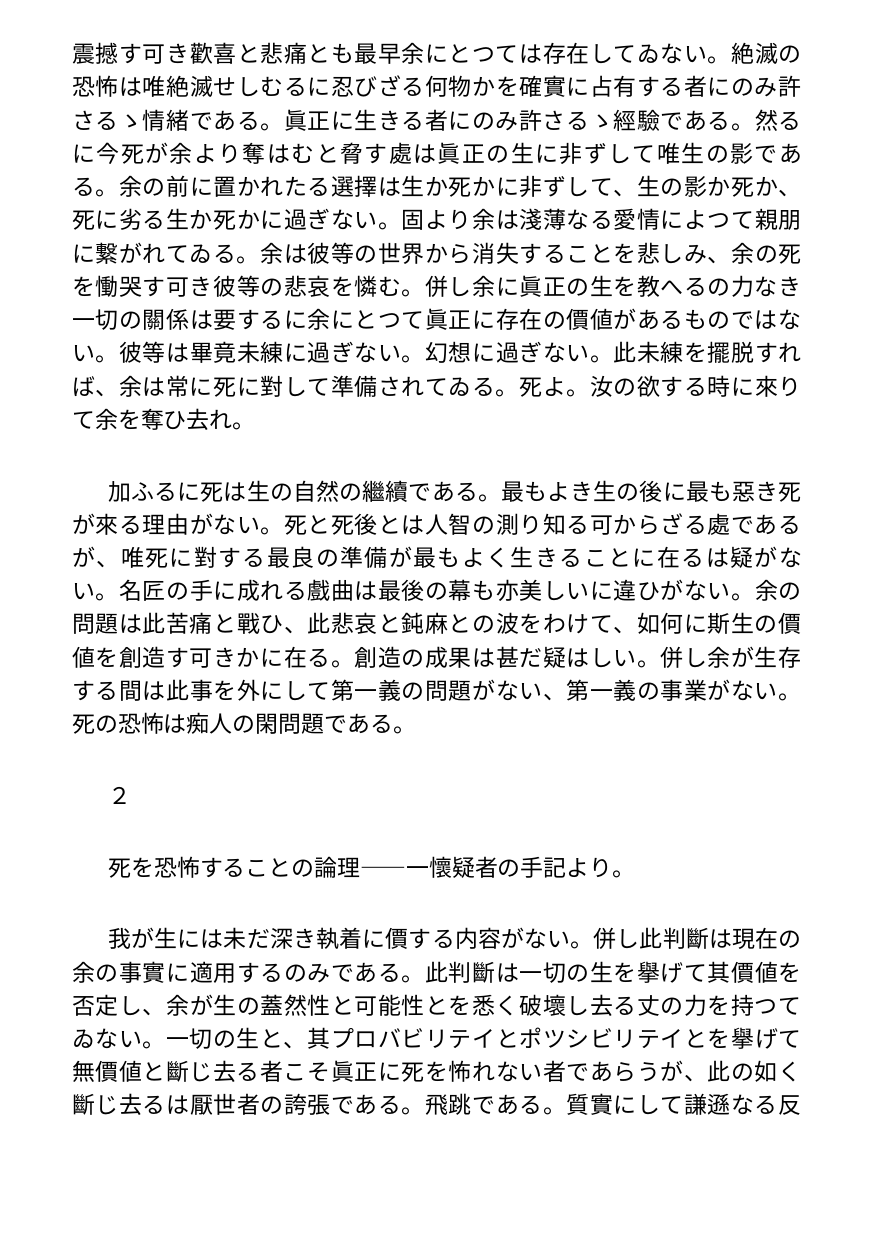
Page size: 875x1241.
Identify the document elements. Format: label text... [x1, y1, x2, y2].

text 我が生には未だ深き執着に價する内容がない。併し此判斷は現在の余の事實に適用するのみである。此判斷は一切の生を擧げて其價値を否定し、余が生の蓋然性と可能性とを悉く破壞し去る丈の力を持つてゐない。一切の生と、其プロバビリテイとポツシビリテイとを擧げて無價値と斷じ去る者こそ眞正に死を怖れない者であらうが、此の如く斷じ去るは厭世者の誇張である。飛跳である。質實にして謙遜なる反 [72, 921, 802, 1121]
text 死を恐怖することの論理――一懷疑者の手記より。 [72, 849, 802, 883]
text ２ [72, 778, 802, 811]
text 震撼す可き歡喜と悲痛とも最早余にとつては存在してゐない。絶滅の恐怖は唯絶滅せしむるに忍びざる何物かを確實に占有する者にのみ許さるゝ情緒である。眞正に生きる者にのみ許さるゝ經驗である。然るに今死が余より奪はむと脅す處は眞正の生に非ずして唯生の影である。余の前に置かれたる選擇は生か死かに非ずして、生の影か死か、死に劣る生か死かに過ぎない。固より余は淺薄なる愛情によつて親朋に繋がれてゐる。余は彼等の世界から消失することを悲しみ、余の死を慟哭す可き彼等の悲哀を憐む。併し余に眞正の生を教へるの力なき一切の關係は要するに余にとつて眞正に存在の價値があるものではない。彼等は畢竟未練に過ぎない。幻想に過ぎない。此未練を擺脱すれば、余は常に死に對して準備されてゐる。死よ。汝の欲する時に來りて余を奪ひ去れ。 [72, 36, 802, 435]
text 加ふるに死は生の自然の繼續である。最もよき生の後に最も惡き死が來る理由がない。死と死後とは人智の測り知る可からざる處であるが、唯死に對する最良の準備が最もよく生きることに在るは疑がない。名匠の手に成れる戲曲は最後の幕も亦美しいに違ひがない。余の問題は此苦痛と戰ひ、此悲哀と鈍麻との波をわけて、如何に斯生の價値を創造す可きかに在る。創造の成果は甚だ疑はしい。併し余が生存する間は此事を外にして第一義の問題がない、第一義の事業がない。死の恐怖は痴人の閑問題である。 [72, 473, 802, 739]
